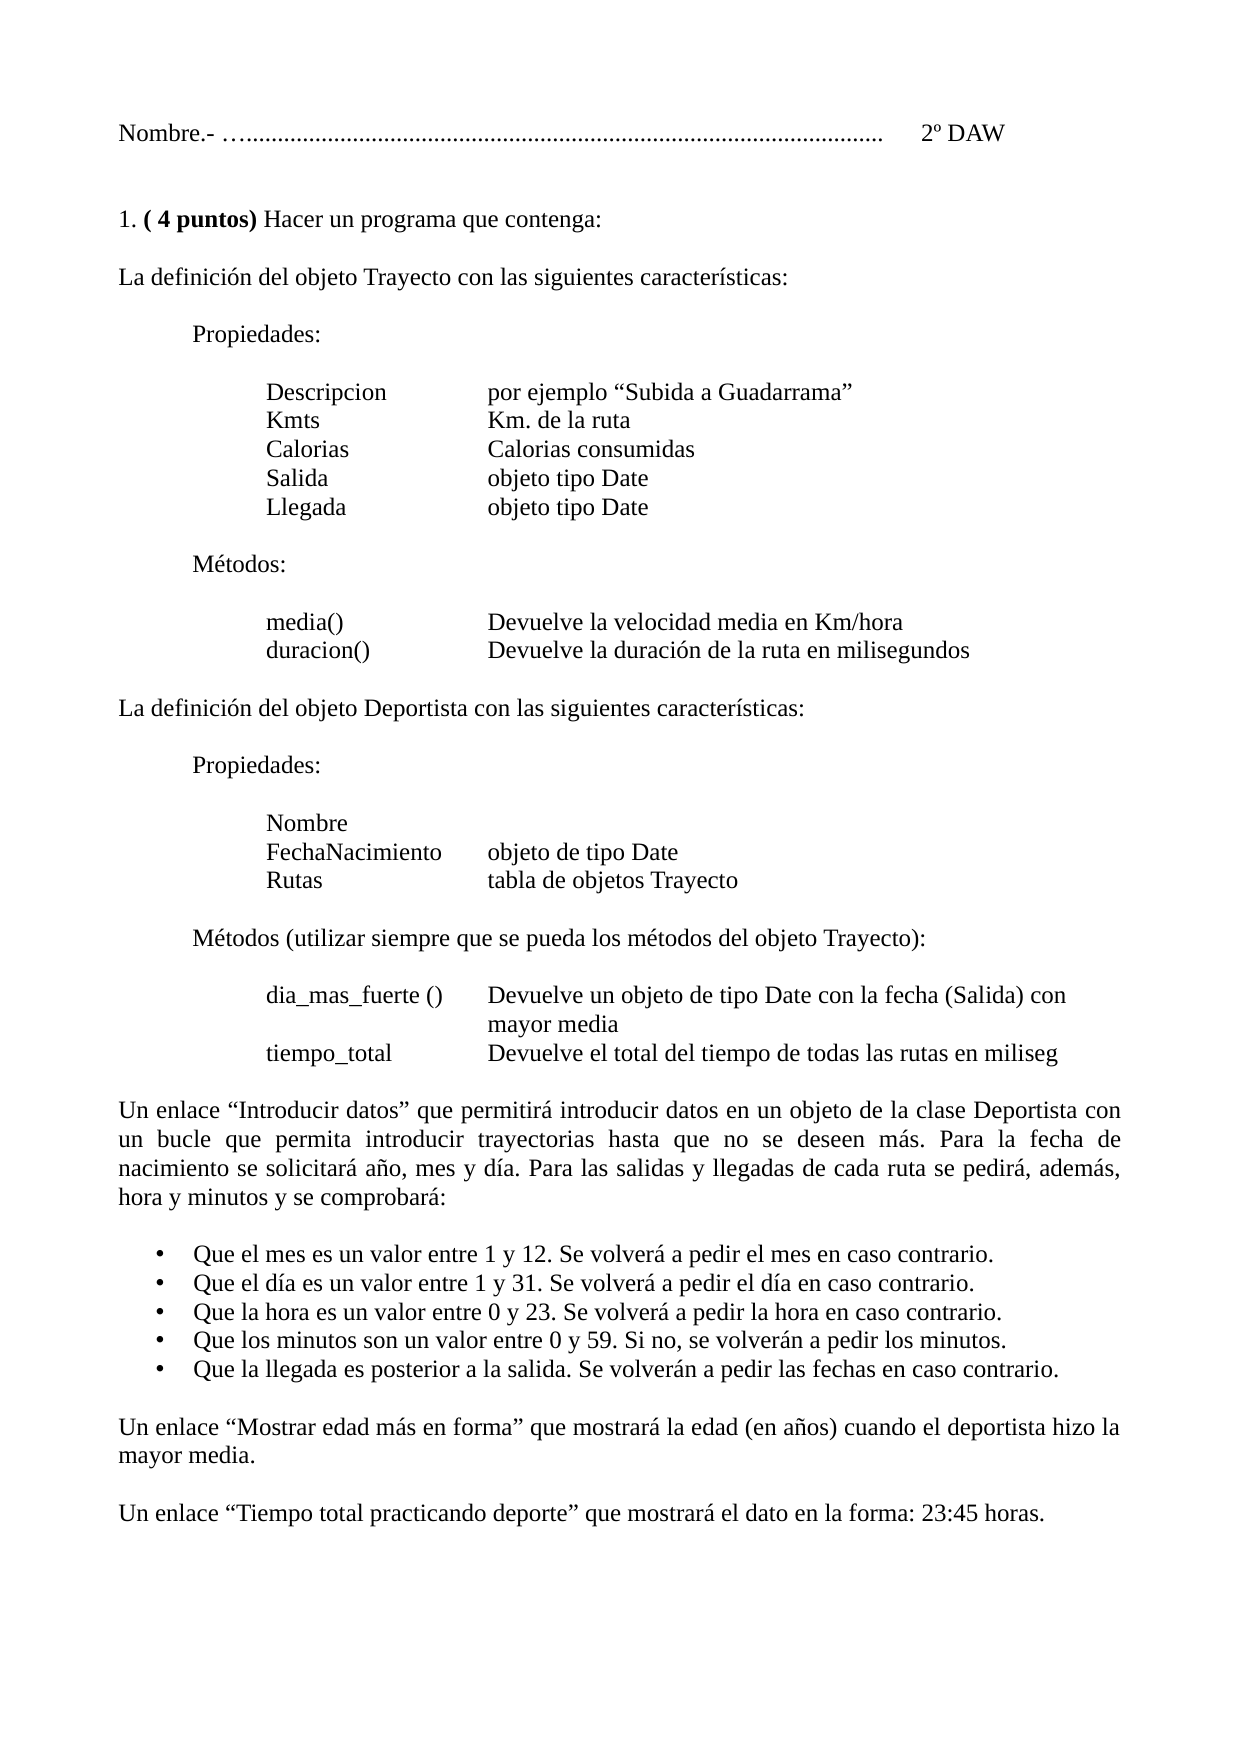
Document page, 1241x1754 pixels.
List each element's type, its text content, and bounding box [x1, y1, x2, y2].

text Propiedades: [118, 751, 1122, 779]
text mayor media [118, 1009, 1122, 1038]
text Un enlace “Mostrar edad más en forma” que mostrará la edad (en años) cuando el deportista hizo la mayor media. [118, 1412, 1122, 1469]
text Kmts Km. de la ruta [118, 406, 1122, 434]
text La definición del objeto Trayecto con las siguientes características: [118, 262, 1122, 291]
text duracion() Devuelve la duración de la ruta en milisegundos [118, 636, 1122, 664]
text FechaNacimiento objeto de tipo Date [118, 837, 1122, 866]
text Propiedades: [118, 319, 1122, 348]
text Métodos (utilizar siempre que se pueda los métodos del objeto Trayecto): [118, 923, 1122, 952]
list Que la llegada es posterior a la salida. Se volverán a pedir las fechas en caso contrario. [156, 1354, 1122, 1383]
text Calorias Calorias consumidas [118, 434, 1122, 463]
text Un enlace “Tiempo total practicando deporte” que mostrará el dato en la forma: 23:45 horas. [118, 1498, 1122, 1527]
list Que el mes es un valor entre 1 y 12. Se volverá a pedir el mes en caso contrario. [156, 1239, 1122, 1268]
text media() Devuelve la velocidad media en Km/hora [118, 607, 1122, 636]
text Nombre [118, 808, 1122, 837]
text Descripcion por ejemplo “Subida a Guadarrama” [118, 377, 1122, 406]
text tiempo_total Devuelve el total del tiempo de todas las rutas en miliseg [118, 1038, 1122, 1067]
text Salida objeto tipo Date [118, 463, 1122, 492]
list Que la hora es un valor entre 0 y 23. Se volverá a pedir la hora en caso contrario. [156, 1297, 1122, 1326]
text dia_mas_fuerte () Devuelve un objeto de tipo Date con la fecha (Salida) con [118, 981, 1122, 1009]
list Que el día es un valor entre 1 y 31. Se volverá a pedir el día en caso contrario. [156, 1268, 1122, 1297]
text 1. ( 4 puntos) Hacer un programa que contenga: [118, 204, 1122, 233]
text Métodos: [118, 549, 1122, 578]
text Nombre.- …...................................................................................................... 2º DAW [118, 118, 1122, 147]
text Rutas tabla de objetos Trayecto [118, 866, 1122, 894]
text Llegada objeto tipo Date [118, 492, 1122, 521]
list Que los minutos son un valor entre 0 y 59. Si no, se volverán a pedir los minutos. [156, 1326, 1122, 1354]
text Un enlace “Introducir datos” que permitirá introducir datos en un objeto de la clase Deportista con un bucle que permita introducir trayectorias hasta que no se deseen más. Para la fecha de nacimiento se solicitará año, mes y día. Para las salidas y llegadas de cada ruta se pedirá, además, hora y minutos y se comprobará: [118, 1096, 1122, 1211]
text La definición del objeto Deportista con las siguientes características: [118, 693, 1122, 722]
